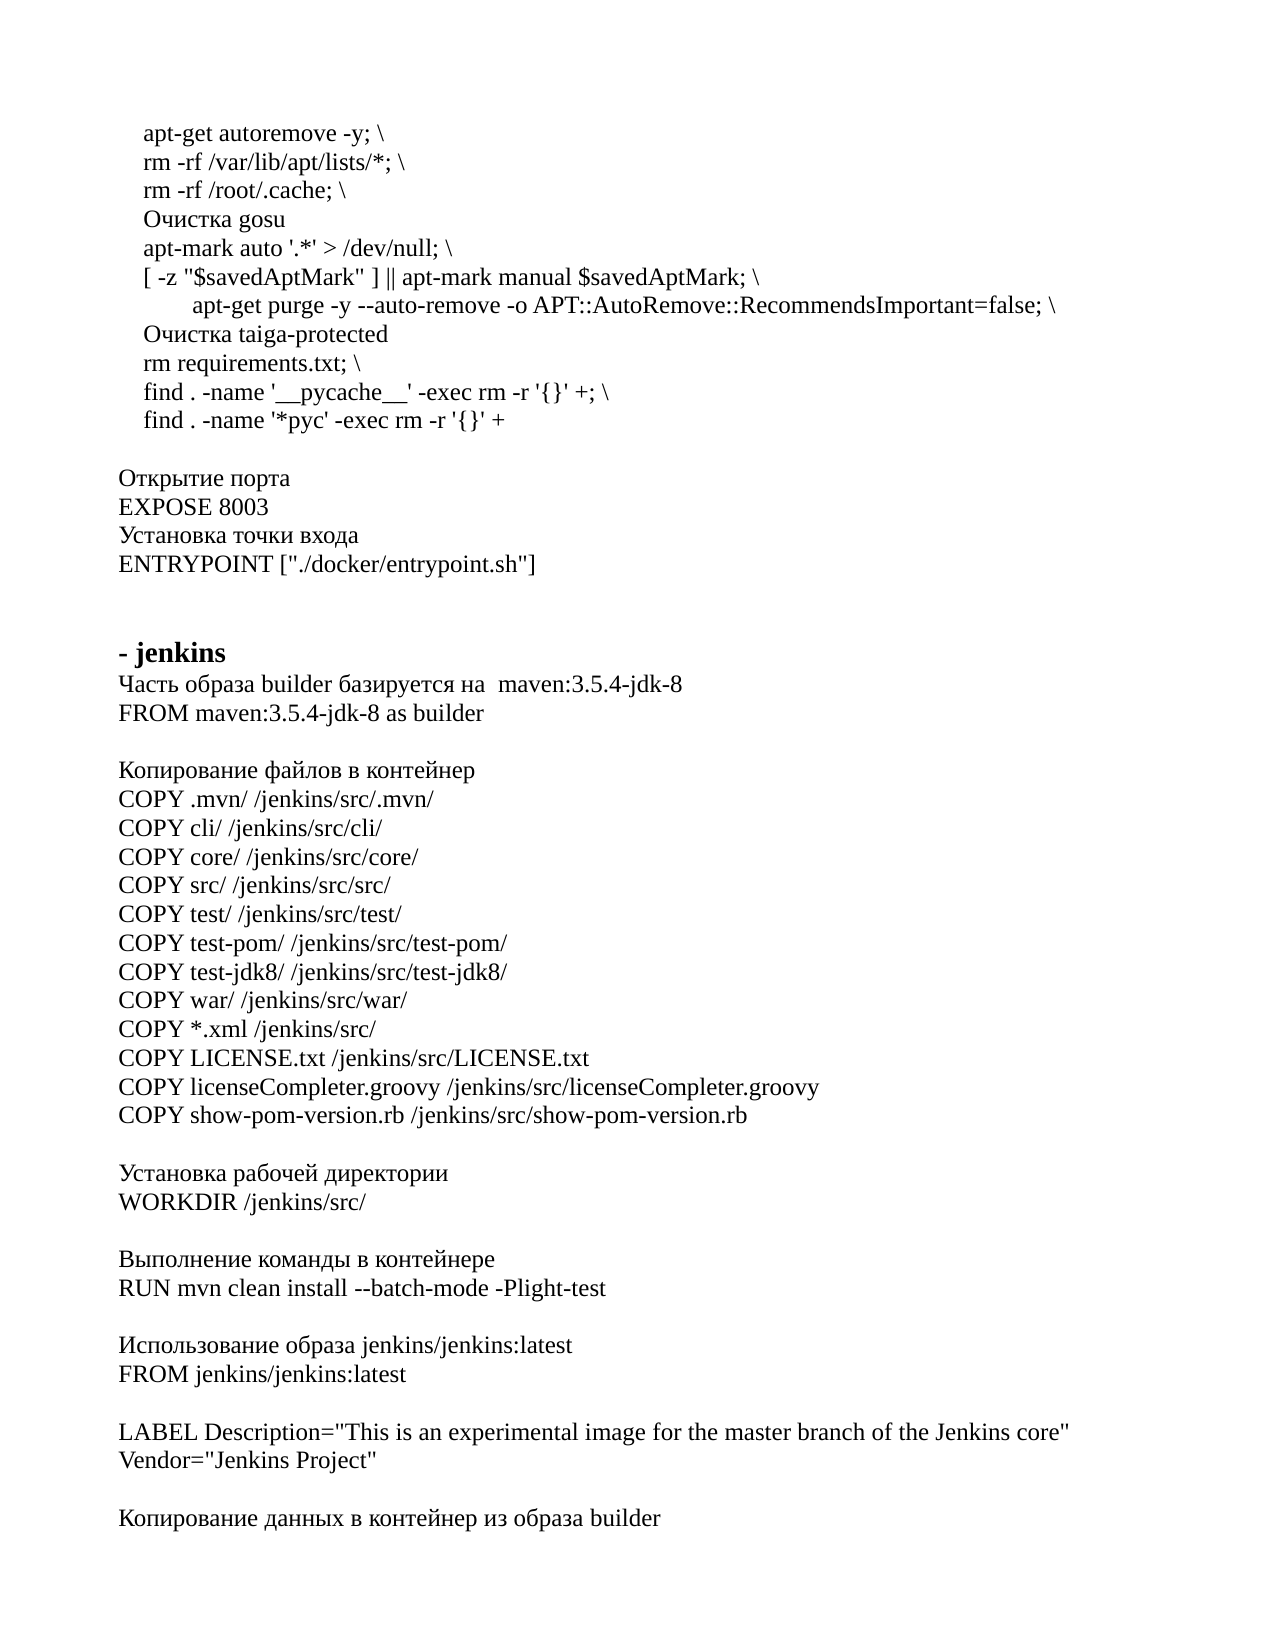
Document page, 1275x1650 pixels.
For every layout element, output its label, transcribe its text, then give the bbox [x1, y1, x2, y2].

text COPY core/ /jenkins/src/core/ [118, 842, 1157, 870]
text LABEL Description="This is an experimental image for the master branch of the Jenkins core" Vendor="Jenkins Project" [118, 1417, 1157, 1474]
text COPY test-pom/ /jenkins/src/test-pom/ [118, 928, 1157, 957]
text FROM maven:3.5.4-jdk-8 as builder [118, 698, 1157, 727]
text - jenkins [118, 636, 1157, 669]
text COPY test/ /jenkins/src/test/ [118, 899, 1157, 928]
text COPY .mvn/ /jenkins/src/.mvn/ [118, 784, 1157, 813]
text COPY cli/ /jenkins/src/cli/ [118, 813, 1157, 842]
text Открытие порта [118, 463, 1157, 492]
text ENTRYPOINT ["./docker/entrypoint.sh"] [118, 549, 1157, 578]
text Выполнение команды в контейнере [118, 1244, 1157, 1273]
text Копирование файлов в контейнер [118, 755, 1157, 784]
text RUN mvn clean install --batch-mode -Plight-test [118, 1273, 1157, 1302]
text Установка точки входа [118, 521, 1157, 549]
text find . -name '__pycache__' -exec rm -r '{}' +; \ [118, 377, 1157, 406]
text Использование образа jenkins/jenkins:latest [118, 1330, 1157, 1359]
text COPY test-jdk8/ /jenkins/src/test-jdk8/ [118, 957, 1157, 985]
text WORKDIR /jenkins/src/ [118, 1187, 1157, 1215]
text Копирование данных в контейнер из образа builder [118, 1503, 1157, 1532]
text COPY war/ /jenkins/src/war/ [118, 985, 1157, 1014]
text COPY src/ /jenkins/src/src/ [118, 870, 1157, 899]
text apt-get autoremove -y; \ [118, 118, 1157, 147]
text EXPOSE 8003 [118, 492, 1157, 521]
text apt-get purge -y --auto-remove -o APT::AutoRemove::RecommendsImportant=false; \ [118, 291, 1157, 319]
text FROM jenkins/jenkins:latest [118, 1359, 1157, 1388]
text [ -z "$savedAptMark" ] || apt-mark manual $savedAptMark; \ [118, 262, 1157, 291]
text COPY show-pom-version.rb /jenkins/src/show-pom-version.rb [118, 1100, 1157, 1129]
text rm -rf /root/.cache; \ [118, 176, 1157, 204]
text COPY LICENSE.txt /jenkins/src/LICENSE.txt [118, 1043, 1157, 1072]
text Очистка taiga-protected [118, 319, 1157, 348]
text rm requirements.txt; \ [118, 348, 1157, 377]
text Часть образа builder базируется на maven:3.5.4-jdk-8 [118, 669, 1157, 698]
text apt-mark auto '.*' > /dev/null; \ [118, 233, 1157, 262]
text rm -rf /var/lib/apt/lists/*; \ [118, 147, 1157, 176]
text COPY *.xml /jenkins/src/ [118, 1014, 1157, 1043]
text Очистка gosu [118, 204, 1157, 233]
text Установка рабочей директории [118, 1158, 1157, 1187]
text COPY licenseCompleter.groovy /jenkins/src/licenseCompleter.groovy [118, 1072, 1157, 1100]
text find . -name '*pyc' -exec rm -r '{}' + [118, 406, 1157, 434]
